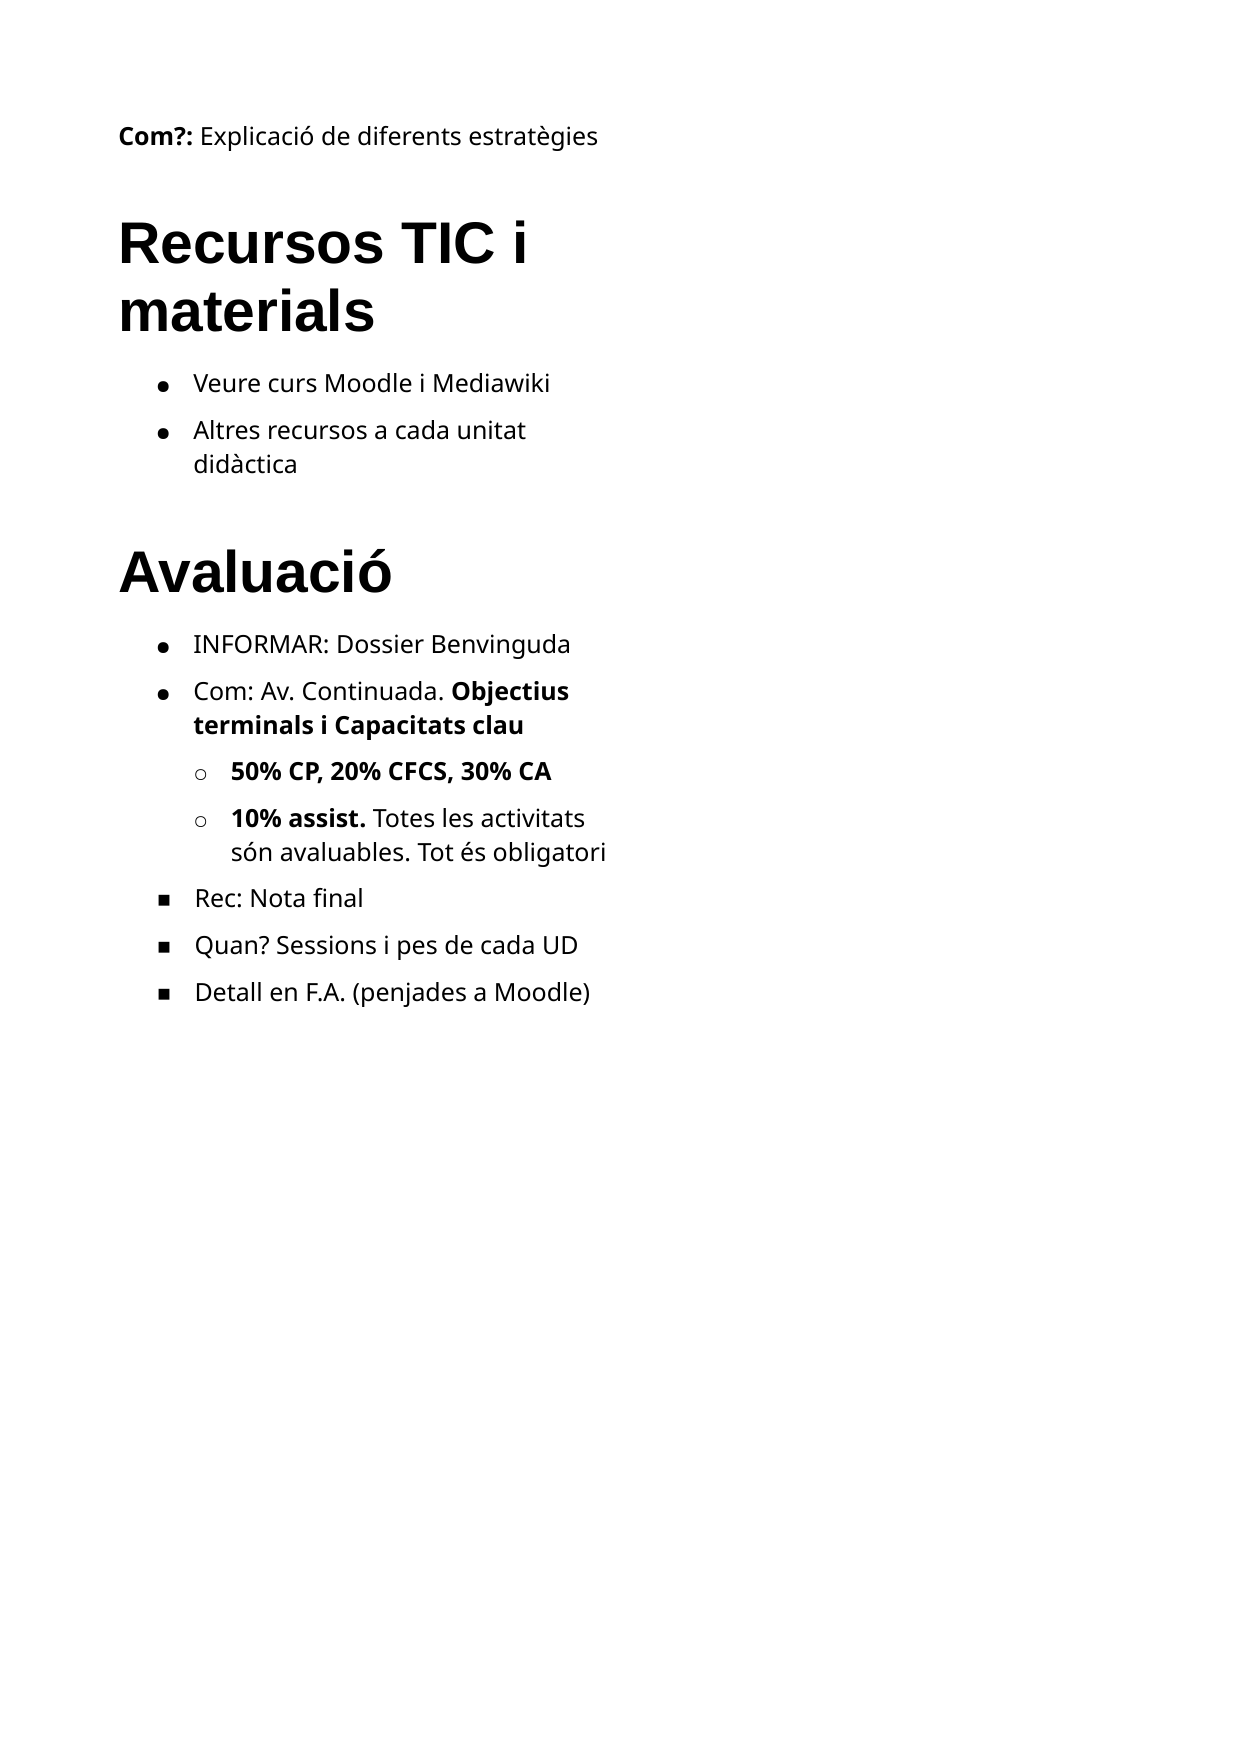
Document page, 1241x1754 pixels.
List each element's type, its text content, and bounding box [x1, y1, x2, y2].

list Detall en F.A. (penjades a Moodle) [157, 974, 620, 1008]
list Com: Av. Continuada. Objectius terminals i Capacitats clau [156, 673, 620, 741]
list 10% assist. Totes les activitats són avaluables. Tot és obligatori [193, 800, 620, 868]
list Quan? Sessions i pes de cada UD [157, 928, 620, 962]
list Rec: Nota final [157, 881, 620, 915]
list Veure curs Moodle i Mediawiki [156, 366, 620, 400]
list INFORMAR: Dossier Benvinguda [156, 627, 620, 661]
subtitle Recursos TIC i materials [118, 209, 620, 344]
subtitle Avaluació [118, 537, 620, 604]
list 50% CP, 20% CFCS, 30% CA [193, 754, 620, 788]
text Com?: Explicació de diferents estratègies [118, 118, 620, 152]
list Altres recursos a cada unitat didàctica [156, 412, 620, 481]
